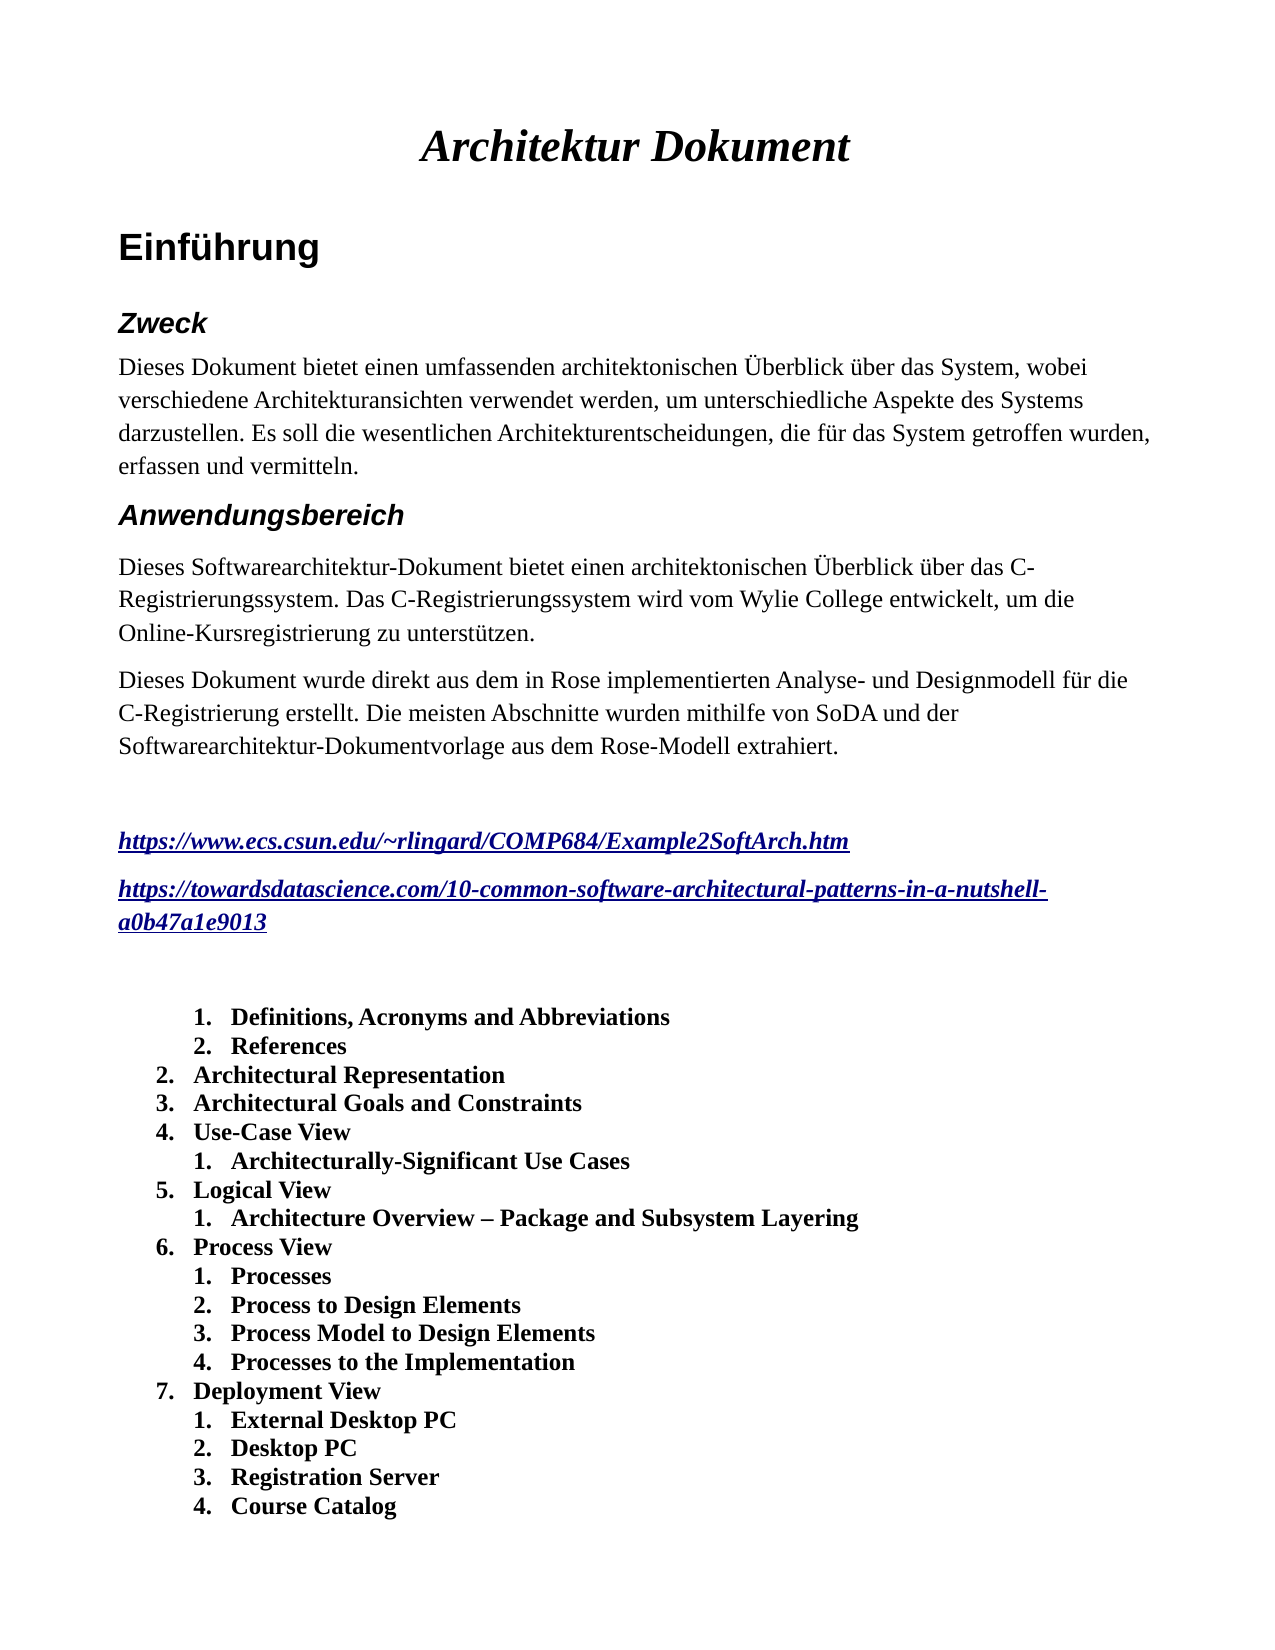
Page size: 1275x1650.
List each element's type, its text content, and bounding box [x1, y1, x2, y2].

list Process View [156, 1232, 1157, 1261]
text Dieses Dokument bietet einen umfassenden architektonischen Überblick über das System, wobei verschiedene Architekturansichten verwendet werden, um unterschiedliche Aspekte des Systems darzustellen. Es soll die wesentlichen Architekturentscheidungen, die für das System getroffen wurden, erfassen und vermitteln. [118, 352, 1157, 479]
list Architecture Overview – Package and Subsystem Layering [193, 1203, 1157, 1232]
list Processes to the Implementation [193, 1347, 1157, 1376]
list Use-Case View [156, 1117, 1157, 1146]
list Deployment View [156, 1376, 1157, 1405]
text Dieses Softwarearchitektur-Dokument bietet einen architektonischen Überblick über das C-Registrierungssystem. Das C-Registrierungssystem wird vom Wylie College entwickelt, um die Online-Kursregistrierung zu unterstützen. [118, 552, 1157, 646]
list Definitions, Acronyms and Abbreviations [193, 1002, 1157, 1031]
list External Desktop PC [193, 1405, 1157, 1433]
text Architektur Dokument [118, 118, 1157, 171]
text Anwendungsbereich [118, 498, 1157, 532]
list Process Model to Design Elements [193, 1318, 1157, 1347]
list Logical View [156, 1175, 1157, 1203]
list References [193, 1031, 1157, 1060]
list Processes [193, 1261, 1157, 1290]
list Architecturally-Significant Use Cases [193, 1146, 1157, 1175]
subtitle Zweck [118, 306, 1157, 339]
list Architectural Goals and Constraints [156, 1088, 1157, 1117]
text Dieses Dokument wurde direkt aus dem in Rose implementierten Analyse- und Designmodell für die C-Registrierung erstellt. Die meisten Abschnitte wurden mithilfe von SoDA und der Softwarearchitektur-Dokumentvorlage aus dem Rose-Modell extrahiert. [118, 665, 1157, 760]
list Architectural Representation [156, 1060, 1157, 1088]
subtitle Einführung [118, 224, 1157, 268]
list Course Catalog [193, 1491, 1157, 1520]
text https://www.ecs.csun.edu/~rlingard/COMP684/Example2SoftArch.htm [118, 826, 1157, 855]
list Registration Server [193, 1462, 1157, 1491]
text https://towardsdatascience.com/10-common-software-architectural-patterns-in-a-nutshell-a0b47a1e9013 [118, 874, 1157, 936]
list Process to Design Elements [193, 1290, 1157, 1318]
list Desktop PC [193, 1433, 1157, 1462]
